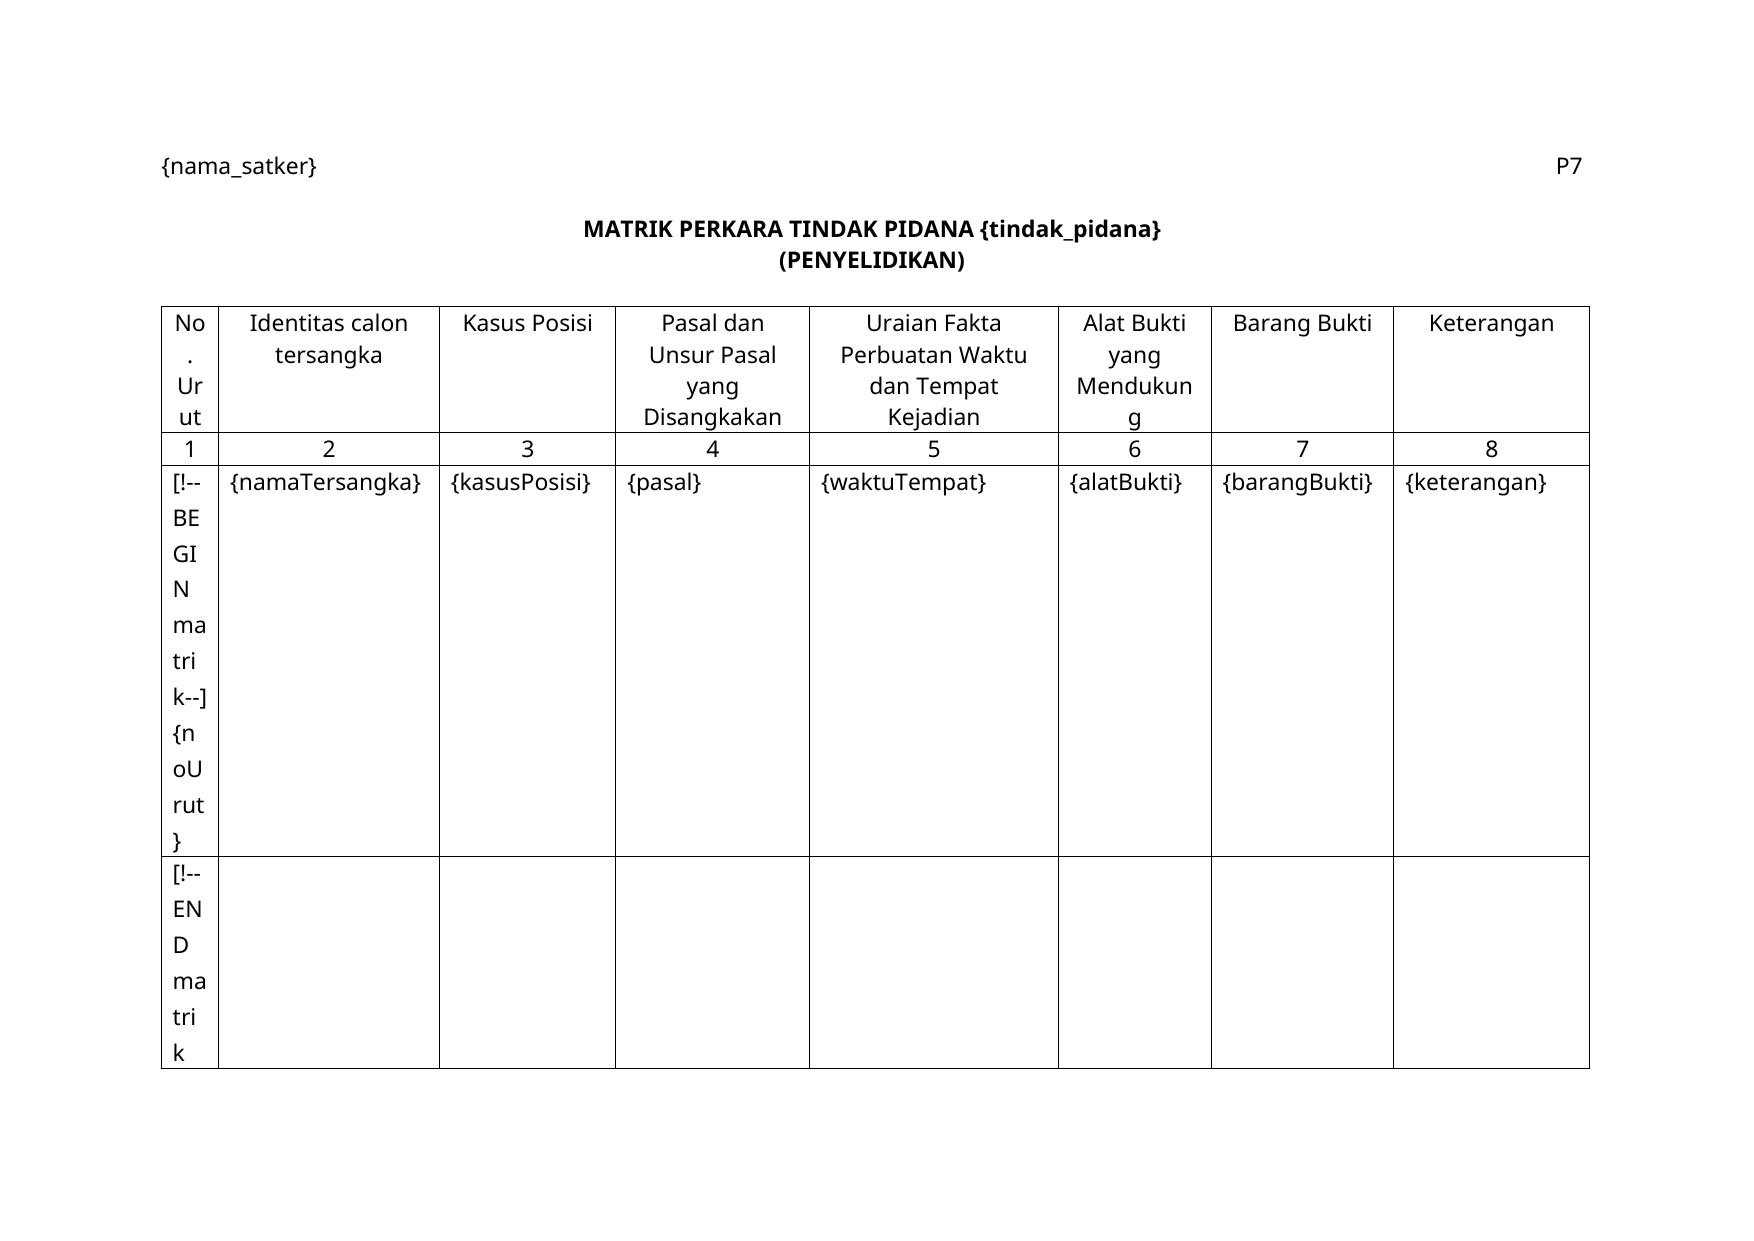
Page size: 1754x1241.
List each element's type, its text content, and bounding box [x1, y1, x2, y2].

table_cell [616, 857, 809, 1068]
table_cell [150, 306, 161, 1069]
table_cell 2 [219, 433, 439, 464]
table_cell {alatBukti} [1059, 466, 1211, 856]
table_header Uraian Fakta Perbuatan Waktu dan Tempat Kejadian [810, 307, 1058, 432]
table_cell 5 [810, 433, 1058, 464]
table_header Kasus Posisi [440, 307, 615, 432]
table_cell [1590, 306, 1594, 1069]
table_cell [440, 857, 615, 1068]
table_cell {waktuTempat} [810, 466, 1058, 856]
table_header Barang Bukti [1212, 307, 1393, 432]
table_cell {kasusPosisi} [440, 466, 615, 856]
table_cell [810, 857, 1058, 1068]
table_cell 1 [162, 433, 218, 464]
table_header Identitas calon tersangka [219, 307, 439, 432]
table_cell 6 [1059, 433, 1211, 464]
table_cell {pasal} [616, 466, 809, 856]
table_cell {barangBukti} [1212, 466, 1393, 856]
table_cell MATRIK PERKARA TINDAK PIDANA {tindak_pidana} (PENYELIDIKAN) [150, 181, 1594, 306]
table_cell [!-- END matrik [162, 857, 218, 1068]
table_cell [1059, 857, 1211, 1068]
table_header Alat Bukti yang Mendukung [1059, 307, 1211, 432]
table_header Keterangan [1394, 307, 1589, 432]
table_cell {namaTersangka} [219, 466, 439, 856]
table_header Pasal dan Unsur Pasal yang Disangkakan [616, 307, 809, 432]
table_header {nama_satker} [150, 150, 1405, 181]
table_cell [1212, 857, 1393, 1068]
table_cell 7 [1212, 433, 1393, 464]
table_cell [1394, 857, 1589, 1068]
table_cell [219, 857, 439, 1068]
table_cell 8 [1394, 433, 1589, 464]
table_header No. Urut [162, 307, 218, 432]
table_cell {keterangan} [1394, 466, 1589, 856]
table_cell [!-- BEGIN matrik--]{noUrut} [162, 466, 218, 856]
table_cell 3 [440, 433, 615, 464]
table_header P7 [1405, 150, 1594, 181]
table_cell 4 [616, 433, 809, 464]
